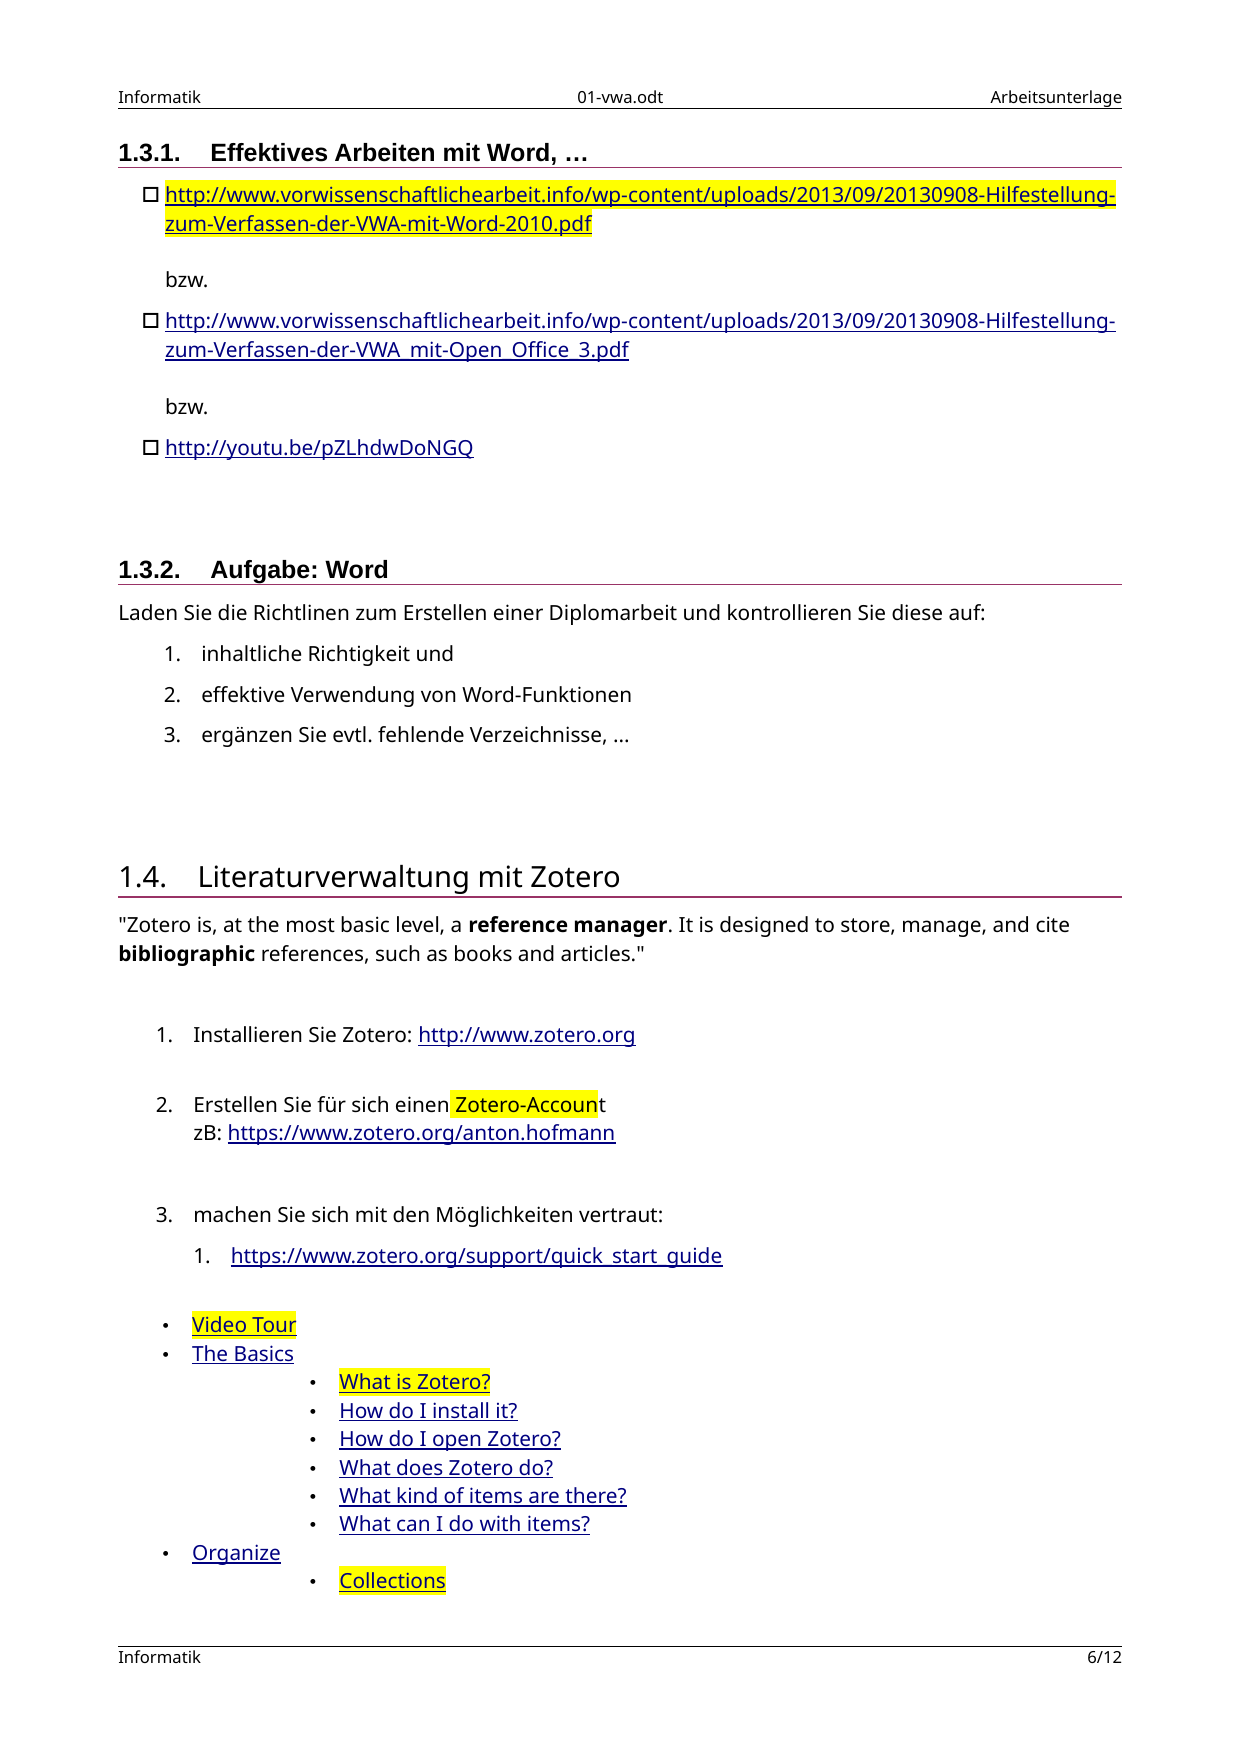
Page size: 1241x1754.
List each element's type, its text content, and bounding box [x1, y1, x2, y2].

list What is Zotero? [309, 1367, 1122, 1396]
text "Zotero is, at the most basic level, a reference manager. It is designed to store, manage, and cite bibliographic references, such as books and articles." [118, 910, 1122, 967]
list Organize [162, 1538, 1122, 1566]
text Laden Sie die Richtlinen zum Erstellen einer Diplomarbeit und kontrollieren Sie diese auf: [118, 598, 1122, 626]
subtitle Aufgabe: Word [118, 556, 1122, 584]
list Collections [309, 1566, 1122, 1595]
subtitle Literaturverwaltung mit Zotero [118, 856, 1122, 896]
list http://www.vorwissenschaftlichearbeit.info/wp-content/uploads/2013/09/20130908-Hilfestellung-zum-Verfassen-der-VWA_mit-Open_Office_3.pdf bzw. [141, 306, 1122, 420]
list Erstellen Sie für sich einen Zotero-Account zB: https://www.zotero.org/anton.hofmann [156, 1090, 1122, 1147]
subtitle Effektives Arbeiten mit Word, … [118, 138, 1122, 167]
list ergänzen Sie evtl. fehlende Verzeichnisse, ... [163, 721, 1122, 749]
list What kind of items are there? [309, 1481, 1122, 1509]
list http://www.vorwissenschaftlichearbeit.info/wp-content/uploads/2013/09/20130908-Hilfestellung-zum-Verfassen-der-VWA-mit-Word-2010.pdf bzw. [141, 180, 1122, 294]
list Installieren Sie Zotero: http://www.zotero.org [156, 1021, 1122, 1077]
list machen Sie sich mit den Möglichkeiten vertraut: [156, 1200, 1122, 1229]
list Video Tour [162, 1311, 1122, 1339]
list inhaltliche Richtigkeit und [163, 639, 1122, 667]
list effektive Verwendung von Word-Funktionen [163, 680, 1122, 708]
list The Basics [162, 1339, 1122, 1367]
list How do I install it? [309, 1396, 1122, 1424]
list http://youtu.be/pZLhdwDoNGQ [141, 433, 1122, 489]
list How do I open Zotero? [309, 1424, 1122, 1453]
list What can I do with items? [309, 1509, 1122, 1538]
list What does Zotero do? [309, 1453, 1122, 1481]
list https://www.zotero.org/support/quick_start_guide [193, 1241, 1122, 1298]
